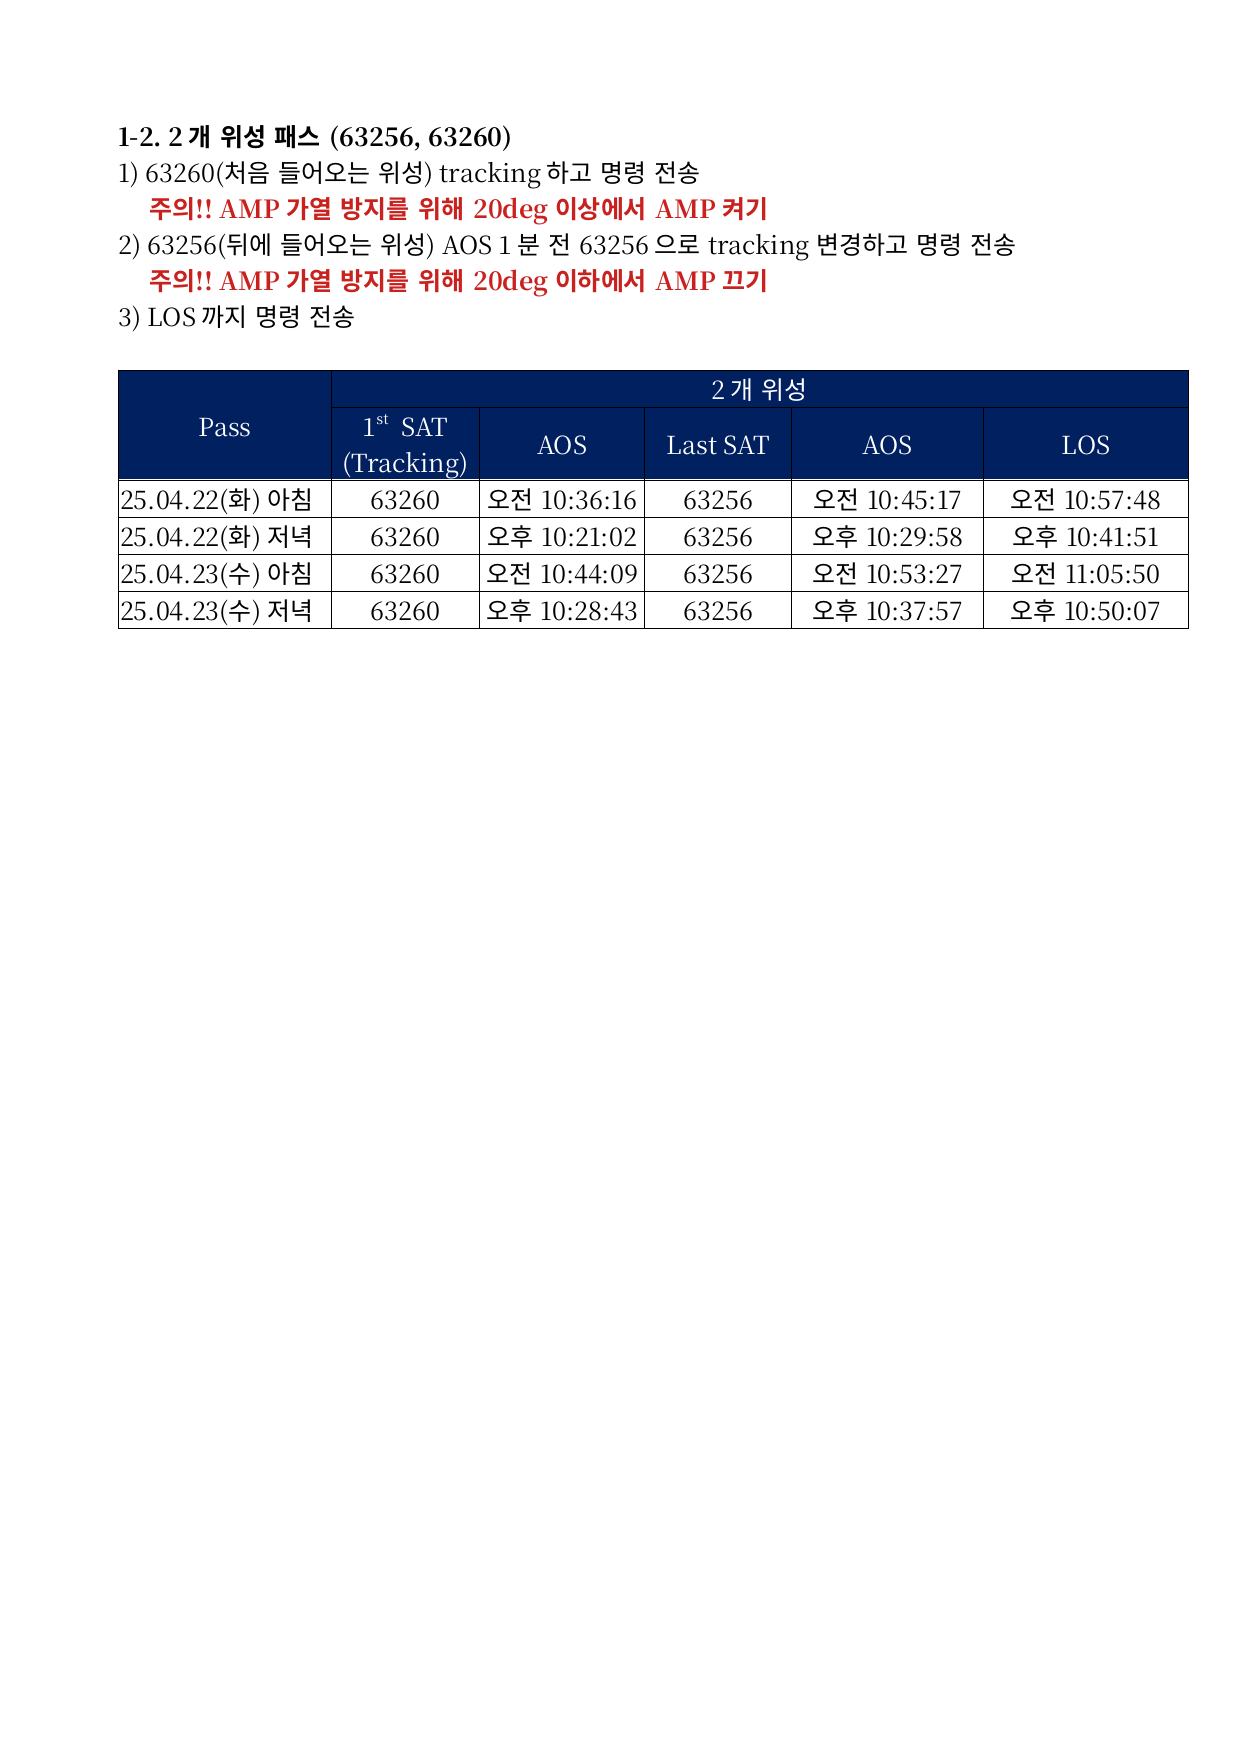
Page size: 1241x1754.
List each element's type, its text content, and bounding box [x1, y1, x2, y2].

table_cell AOS [480, 408, 644, 479]
table_cell 1st SAT (Tracking) [332, 408, 479, 479]
table_cell 63256 [645, 592, 791, 627]
table_header 2개 위성 [332, 371, 1188, 407]
text 주의!! AMP 가열 방지를 위해 20deg 이하에서 AMP 끄기 [118, 262, 1122, 298]
table_cell 63256 [645, 518, 791, 553]
table_cell 25.04.23(수) 저녁 [119, 592, 331, 627]
table_cell 25.04.22(화) 저녁 [119, 518, 331, 553]
text 3) LOS까지 명령 전송 [118, 298, 1122, 334]
table_cell 오후 10:21:02 [480, 518, 644, 553]
table_cell 25.04.23(수) 아침 [119, 555, 331, 591]
table_cell 63260 [332, 592, 479, 627]
table_cell AOS [792, 408, 983, 479]
table_cell 오후 10:37:57 [792, 592, 983, 627]
table_cell 오전 11:05:50 [984, 555, 1188, 591]
table_cell 오후 10:29:58 [792, 518, 983, 553]
text 1-2. 2개 위성 패스 (63256, 63260) [118, 118, 1122, 154]
table_cell 63260 [332, 555, 479, 591]
table_cell 오전 10:36:16 [480, 481, 644, 517]
table_cell Last SAT [645, 408, 791, 479]
table_cell 63260 [332, 518, 479, 553]
table_cell 오전 10:44:09 [480, 555, 644, 591]
table_cell 오후 10:28:43 [480, 592, 644, 627]
table_cell 오전 10:57:48 [984, 481, 1188, 517]
text 2) 63256(뒤에 들어오는 위성) AOS 1분 전 63256으로 tracking 변경하고 명령 전송 [118, 226, 1122, 262]
table_cell 오전 10:53:27 [792, 555, 983, 591]
table_cell 오전 10:45:17 [792, 481, 983, 517]
table_cell 63256 [645, 555, 791, 591]
table_cell 오후 10:41:51 [984, 518, 1188, 553]
text 주의!! AMP 가열 방지를 위해 20deg 이상에서 AMP 켜기 [118, 190, 1122, 226]
table_cell 63260 [332, 481, 479, 517]
table_cell 오후 10:50:07 [984, 592, 1188, 627]
table_header Pass [119, 371, 331, 479]
text 1) 63260(처음 들어오는 위성) tracking하고 명령 전송 [118, 154, 1122, 190]
table_cell 63256 [645, 481, 791, 517]
table_cell 25.04.22(화) 아침 [119, 481, 331, 517]
table_cell LOS [984, 408, 1188, 479]
